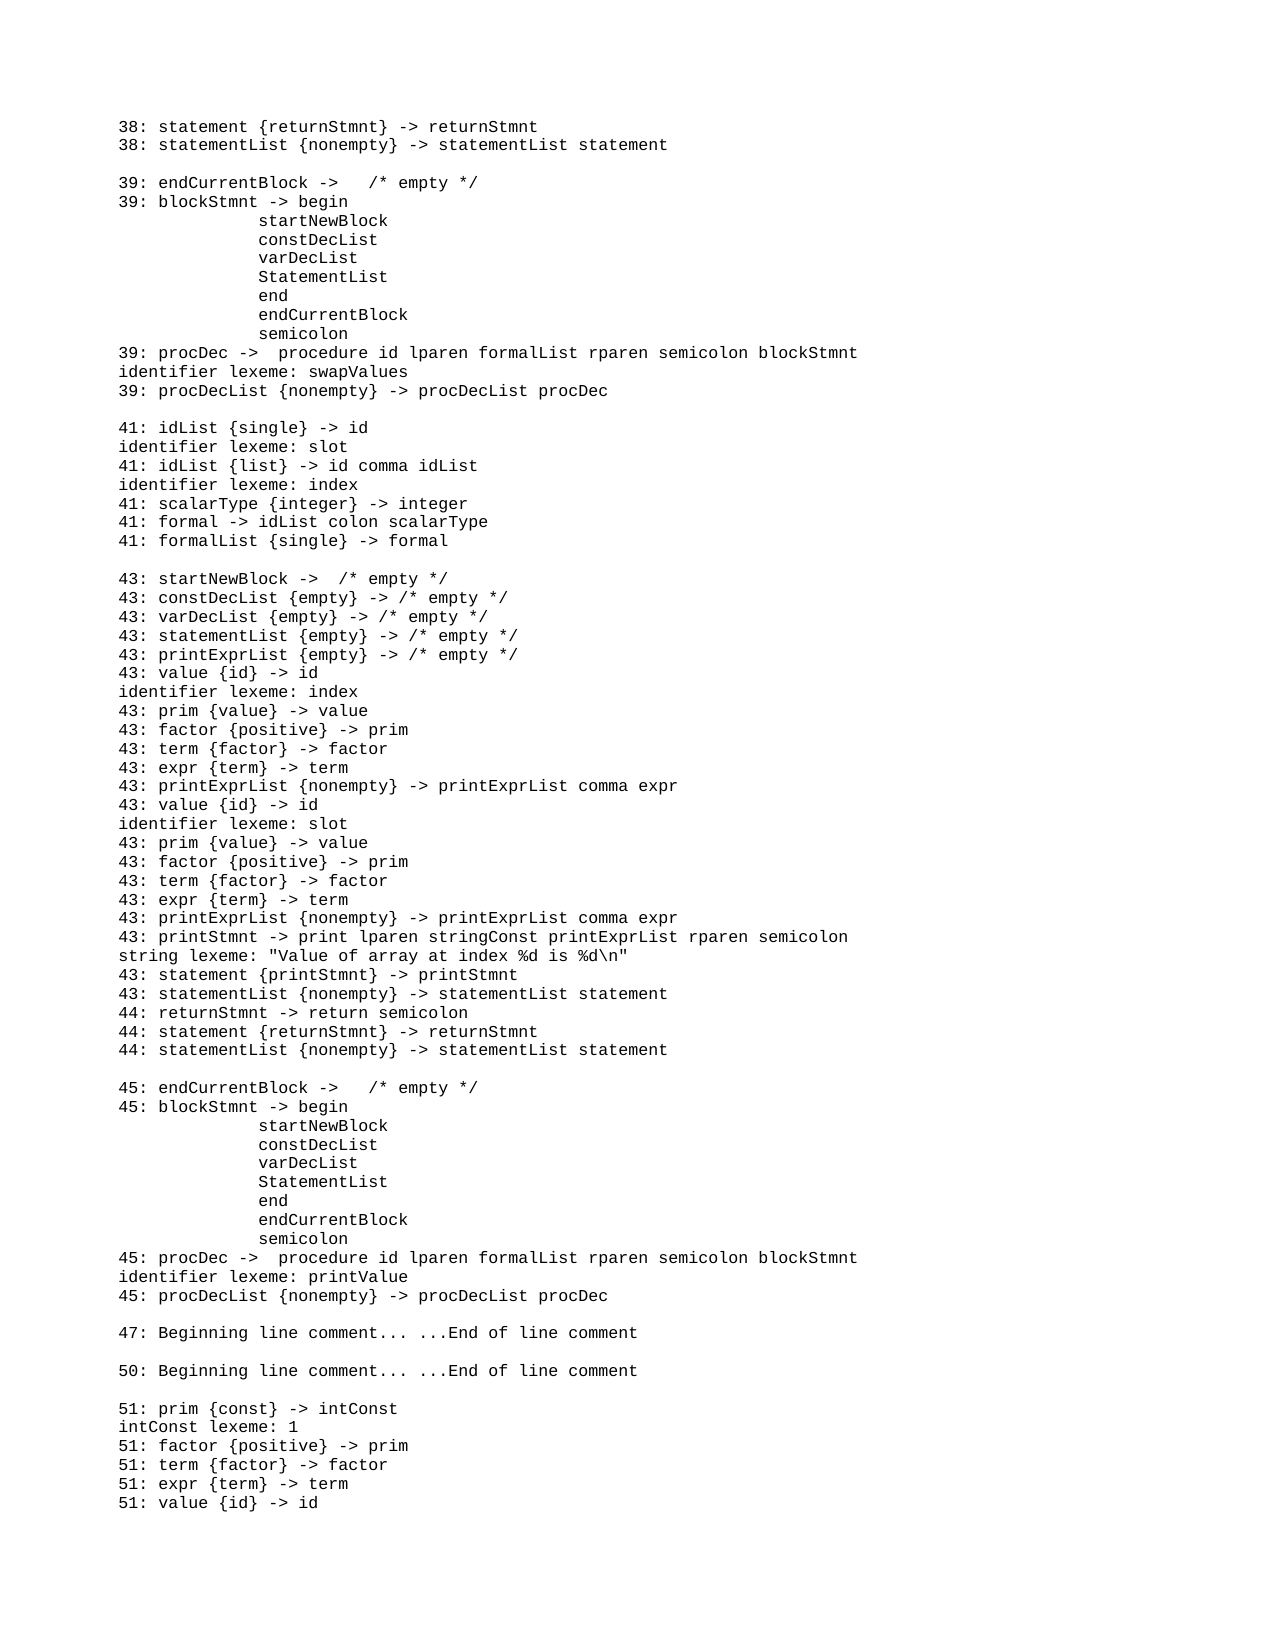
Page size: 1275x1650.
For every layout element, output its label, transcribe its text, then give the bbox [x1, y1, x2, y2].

text 43: expr {term} -> term [118, 891, 1157, 910]
text 43: term {factor} -> factor [118, 872, 1157, 891]
text identifier lexeme: index [118, 476, 1157, 495]
text 50: Beginning line comment... ...End of line comment [118, 1362, 1157, 1381]
text varDecList [118, 1155, 1157, 1174]
text 38: statement {returnStmnt} -> returnStmnt [118, 118, 1157, 137]
text 43: statement {printStmnt} -> printStmnt [118, 967, 1157, 985]
text 41: idList {list} -> id comma idList [118, 457, 1157, 476]
text identifier lexeme: swapValues [118, 363, 1157, 382]
text 43: term {factor} -> factor [118, 740, 1157, 759]
text 43: startNewBlock -> /* empty */ [118, 571, 1157, 589]
text 51: expr {term} -> term [118, 1476, 1157, 1494]
text 41: formalList {single} -> formal [118, 533, 1157, 552]
text 39: blockStmnt -> begin [118, 193, 1157, 212]
text 43: printExprList {empty} -> /* empty */ [118, 646, 1157, 665]
text 43: constDecList {empty} -> /* empty */ [118, 589, 1157, 608]
text 44: statement {returnStmnt} -> returnStmnt [118, 1023, 1157, 1042]
text identifier lexeme: slot [118, 439, 1157, 457]
text 51: prim {const} -> intConst [118, 1400, 1157, 1419]
text 43: statementList {nonempty} -> statementList statement [118, 985, 1157, 1004]
text intConst lexeme: 1 [118, 1419, 1157, 1438]
text 51: value {id} -> id [118, 1494, 1157, 1513]
text semicolon [118, 1231, 1157, 1249]
text 38: statementList {nonempty} -> statementList statement [118, 137, 1157, 156]
text 45: procDec -> procedure id lparen formalList rparen semicolon blockStmnt [118, 1249, 1157, 1268]
text 43: prim {value} -> value [118, 703, 1157, 721]
text constDecList [118, 231, 1157, 250]
text 41: formal -> idList colon scalarType [118, 514, 1157, 533]
text 45: procDecList {nonempty} -> procDecList procDec [118, 1287, 1157, 1306]
text 43: factor {positive} -> prim [118, 853, 1157, 872]
text 41: idList {single} -> id [118, 420, 1157, 439]
text endCurrentBlock [118, 1212, 1157, 1231]
text 45: endCurrentBlock -> /* empty */ [118, 1080, 1157, 1098]
text 44: returnStmnt -> return semicolon [118, 1004, 1157, 1023]
text 39: endCurrentBlock -> /* empty */ [118, 175, 1157, 193]
text 43: value {id} -> id [118, 665, 1157, 684]
text StatementList [118, 1174, 1157, 1193]
text 39: procDecList {nonempty} -> procDecList procDec [118, 382, 1157, 401]
text identifier lexeme: index [118, 684, 1157, 703]
text 43: statementList {empty} -> /* empty */ [118, 627, 1157, 646]
text 39: procDec -> procedure id lparen formalList rparen semicolon blockStmnt [118, 344, 1157, 363]
text 43: expr {term} -> term [118, 759, 1157, 778]
text StatementList [118, 269, 1157, 288]
text 43: value {id} -> id [118, 797, 1157, 816]
text startNewBlock [118, 1117, 1157, 1136]
text 43: printExprList {nonempty} -> printExprList comma expr [118, 778, 1157, 797]
text 43: printExprList {nonempty} -> printExprList comma expr [118, 910, 1157, 929]
text 43: prim {value} -> value [118, 834, 1157, 853]
text identifier lexeme: printValue [118, 1268, 1157, 1287]
text startNewBlock [118, 212, 1157, 231]
text 43: varDecList {empty} -> /* empty */ [118, 608, 1157, 627]
text 43: printStmnt -> print lparen stringConst printExprList rparen semicolon [118, 929, 1157, 948]
text endCurrentBlock [118, 307, 1157, 326]
text 47: Beginning line comment... ...End of line comment [118, 1325, 1157, 1344]
text semicolon [118, 326, 1157, 344]
text varDecList [118, 250, 1157, 269]
text identifier lexeme: slot [118, 816, 1157, 834]
text 45: blockStmnt -> begin [118, 1098, 1157, 1117]
text string lexeme: "Value of array at index %d is %d\n" [118, 948, 1157, 967]
text end [118, 288, 1157, 307]
text 43: factor {positive} -> prim [118, 721, 1157, 740]
text 44: statementList {nonempty} -> statementList statement [118, 1042, 1157, 1061]
text 41: scalarType {integer} -> integer [118, 495, 1157, 514]
text 51: factor {positive} -> prim [118, 1438, 1157, 1457]
text constDecList [118, 1136, 1157, 1155]
text 51: term {factor} -> factor [118, 1457, 1157, 1476]
text end [118, 1193, 1157, 1212]
